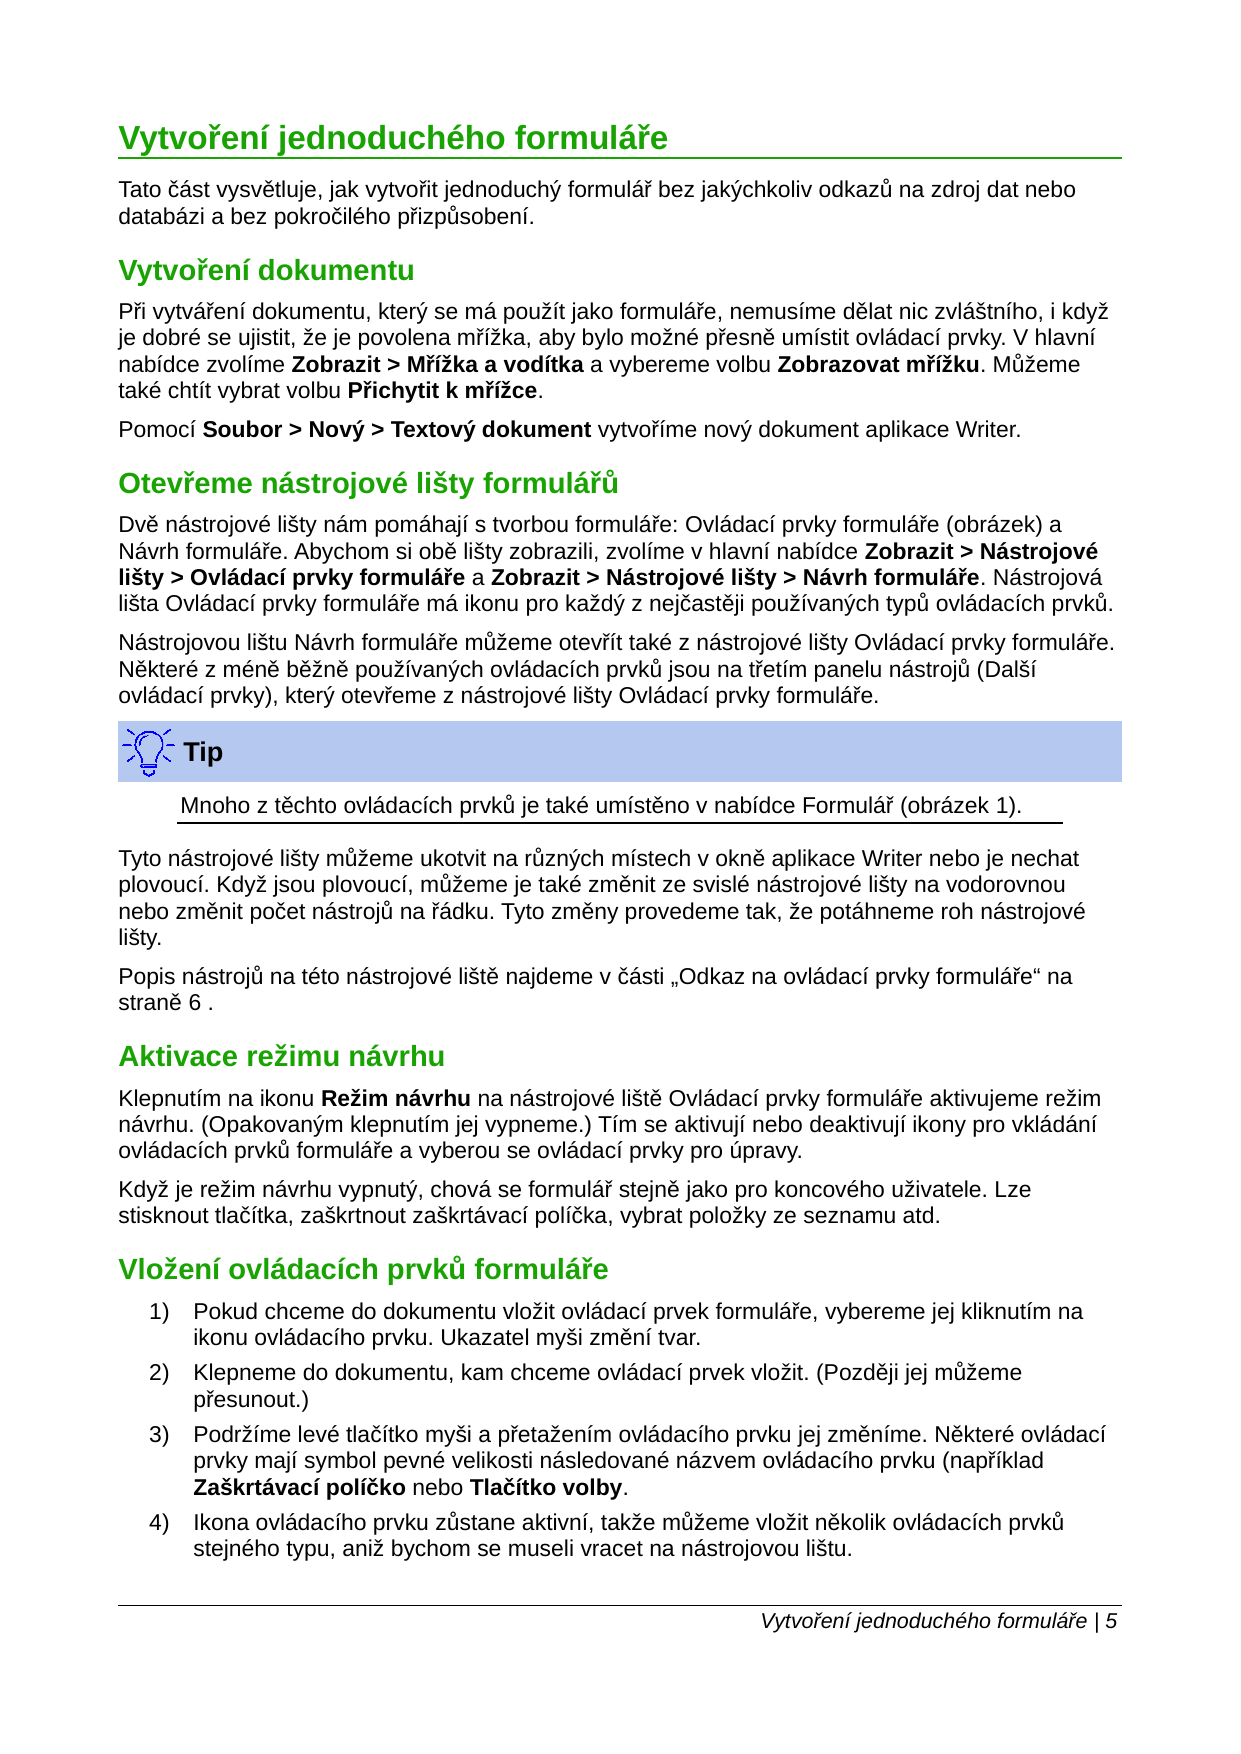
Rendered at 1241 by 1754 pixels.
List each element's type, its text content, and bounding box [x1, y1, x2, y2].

list Ikona ovládacího prvku zůstane aktivní, takže můžeme vložit několik ovládacích prvků stejného typu, aniž bychom se museli vracet na nástrojovou lištu. [169, 1509, 1122, 1561]
subtitle Vložení ovládacích prvků formuláře [118, 1252, 1122, 1286]
text Tyto nástrojové lišty můžeme ukotvit na různých místech v okně aplikace Writer nebo je nechat plovoucí. Když jsou plovoucí, můžeme je také změnit ze svislé nástrojové lišty na vodorovnou nebo změnit počet nástrojů na řádku. Tyto změny provedeme tak, že potáhneme roh nástrojové lišty. [118, 845, 1122, 950]
subtitle Vytvoření dokumentu [118, 253, 1122, 286]
subtitle Otevřeme nástrojové lišty formulářů [118, 466, 1122, 499]
picture [119, 721, 179, 781]
subtitle Tip [118, 721, 1122, 782]
list Klepneme do dokumentu, kam chceme ovládací prvek vložit. (Později jej můžeme přesunout.) [169, 1359, 1122, 1412]
text Mnoho z těchto ovládacích prvků je také umístěno v nabídce Formulář (obrázek 1). [177, 789, 1063, 822]
text Tato část vysvětluje, jak vytvořit jednoduchý formulář bez jakýchkoliv odkazů na zdroj dat nebo databázi a bez pokročilého přizpůsobení. [118, 176, 1122, 229]
list Podržíme levé tlačítko myši a přetažením ovládacího prvku jej změníme. Některé ovládací prvky mají symbol pevné velikosti následované názvem ovládacího prvku (například Zaškrtávací políčko nebo Tlačítko volby. [169, 1421, 1122, 1500]
list Pokud chceme do dokumentu vložit ovládací prvek formuláře, vybereme jej kliknutím na ikonu ovládacího prvku. Ukazatel myši změní tvar. [169, 1298, 1122, 1350]
subtitle Aktivace režimu návrhu [118, 1039, 1122, 1073]
text Klepnutím na ikonu Režim návrhu na nástrojové liště Ovládací prvky formuláře aktivujeme režim návrhu. (Opakovaným klepnutím jej vypneme.) Tím se aktivují nebo deaktivují ikony pro vkládání ovládacích prvků formuláře a vyberou se ovládací prvky pro úpravy. [118, 1084, 1122, 1163]
text Při vytváření dokumentu, který se má použít jako formuláře, nemusíme dělat nic zvláštního, i když je dobré se ujistit, že je povolena mřížka, aby bylo možné přesně umístit ovládací prvky. V hlavní nabídce zvolíme Zobrazit > Mřížka a vodítka a vybereme volbu Zobrazovat mřížku. Můžeme také chtít vybrat volbu Přichytit k mřížce. [118, 298, 1122, 403]
text Když je režim návrhu vypnutý, chová se formulář stejně jako pro koncového uživatele. Lze stisknout tlačítka, zaškrtnout zaškrtávací políčka, vybrat položky ze seznamu atd. [118, 1176, 1122, 1229]
subtitle Vytvoření jednoduchého formuláře [118, 118, 1122, 157]
text Dvě nástrojové lišty nám pomáhají s tvorbou formuláře: Ovládací prvky formuláře (obrázek) a Návrh formuláře. Abychom si obě lišty zobrazili, zvolíme v hlavní nabídce Zobrazit > Nástrojové lišty > Ovládací prvky formuláře a Zobrazit > Nástrojové lišty > Návrh formuláře. Nástrojová lišta Ovládací prvky formuláře má ikonu pro každý z nejčastěji používaných typů ovládacích prvků. [118, 511, 1122, 617]
text Nástrojovou lištu Návrh formuláře můžeme otevřít také z nástrojové lišty Ovládací prvky formuláře. Některé z méně běžně používaných ovládacích prvků jsou na třetím panelu nástrojů (Další ovládací prvky), který otevřeme z nástrojové lišty Ovládací prvky formuláře. [118, 629, 1122, 708]
text Pomocí Soubor > Nový > Textový dokument vytvoříme nový dokument aplikace Writer. [118, 416, 1122, 442]
text Popis nástrojů na této nástrojové liště najdeme v části „Ovládací prvky formuláře“ na straně 6 . [118, 963, 1122, 1016]
